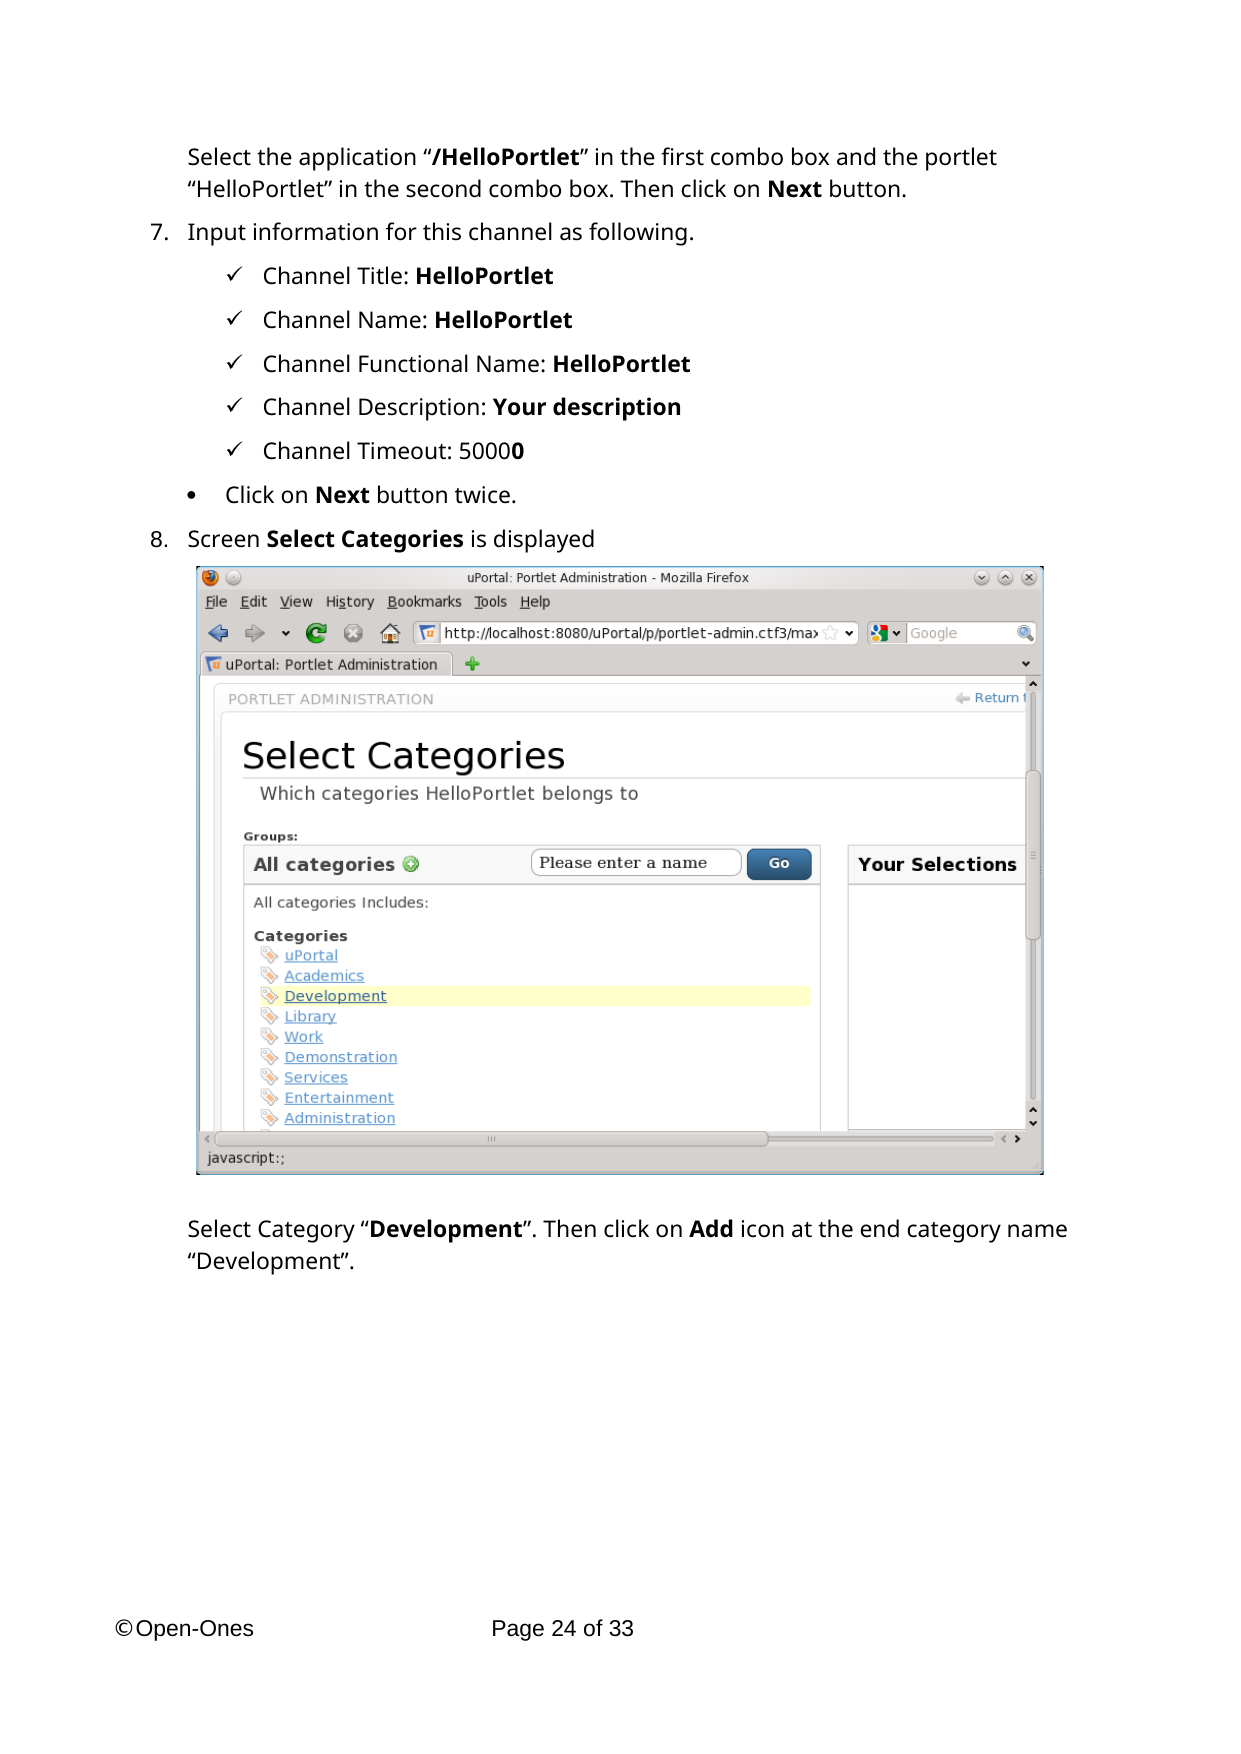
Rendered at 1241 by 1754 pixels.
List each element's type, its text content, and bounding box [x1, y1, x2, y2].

subtitle Channel Title: HelloPortlet [225, 260, 1128, 291]
subtitle Input information for this channel as following. [150, 216, 1128, 247]
picture [196, 566, 1044, 1175]
list Click on Next button twice. [187, 479, 1128, 510]
subtitle Channel Name: HelloPortlet [225, 304, 1128, 335]
text Select the application “/HelloPortlet” in the first combo box and the portlet “HelloPortlet” in the second combo box. Then click on Next button. [187, 141, 1128, 204]
subtitle Channel Functional Name: HelloPortlet [225, 347, 1128, 379]
text Select Category “Development”. Then click on Add icon at the end category name “Development”. [187, 1213, 1128, 1276]
subtitle Channel Description: Your description [225, 391, 1128, 422]
subtitle Screen Select Categories is displayed [150, 522, 1128, 554]
subtitle Channel Timeout: 50000 [225, 435, 1128, 466]
